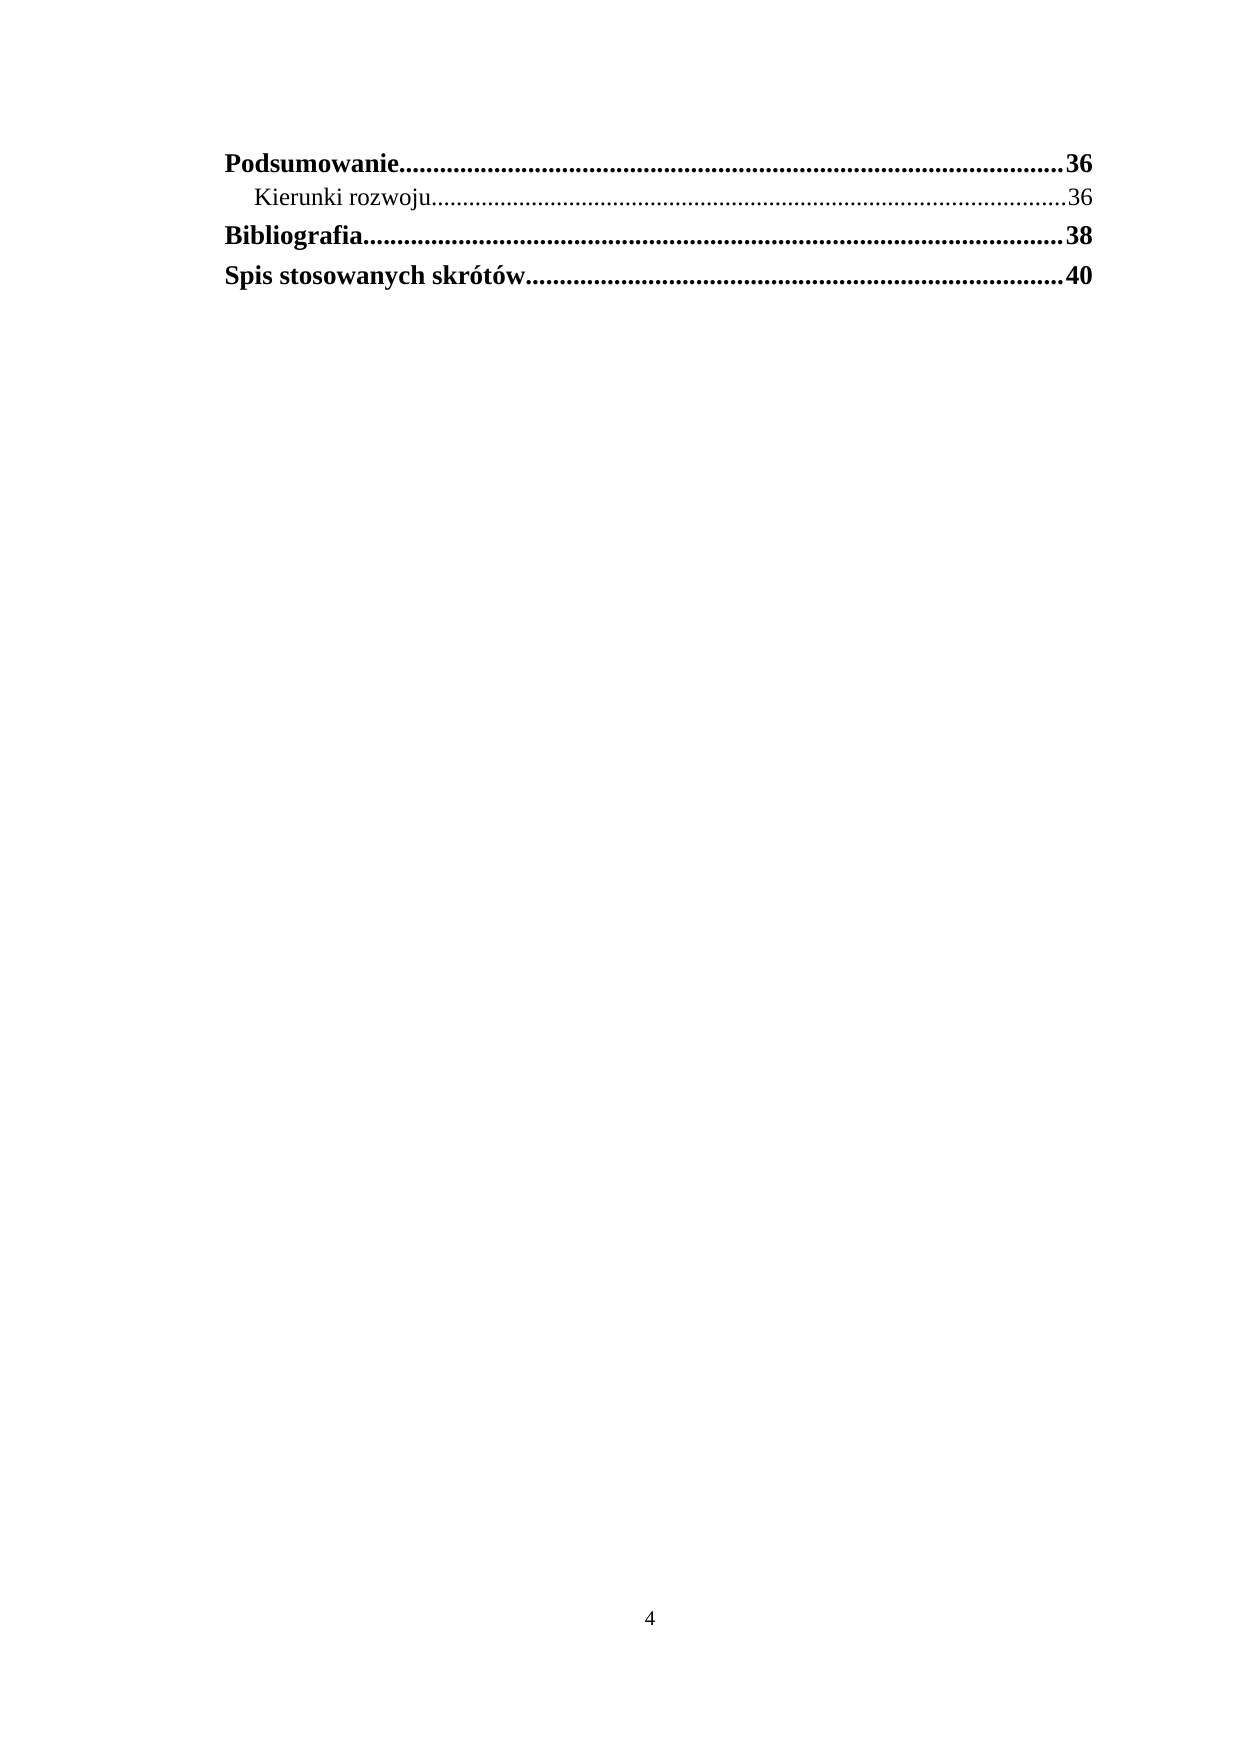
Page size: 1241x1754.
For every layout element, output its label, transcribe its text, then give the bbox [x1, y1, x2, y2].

text Podsumowanie 36 [224, 148, 1093, 179]
text Spis stosowanych skrótów 40 [224, 259, 1093, 290]
text Kierunki rozwoju 36 [254, 182, 1093, 210]
text Bibliografia 38 [224, 219, 1093, 250]
